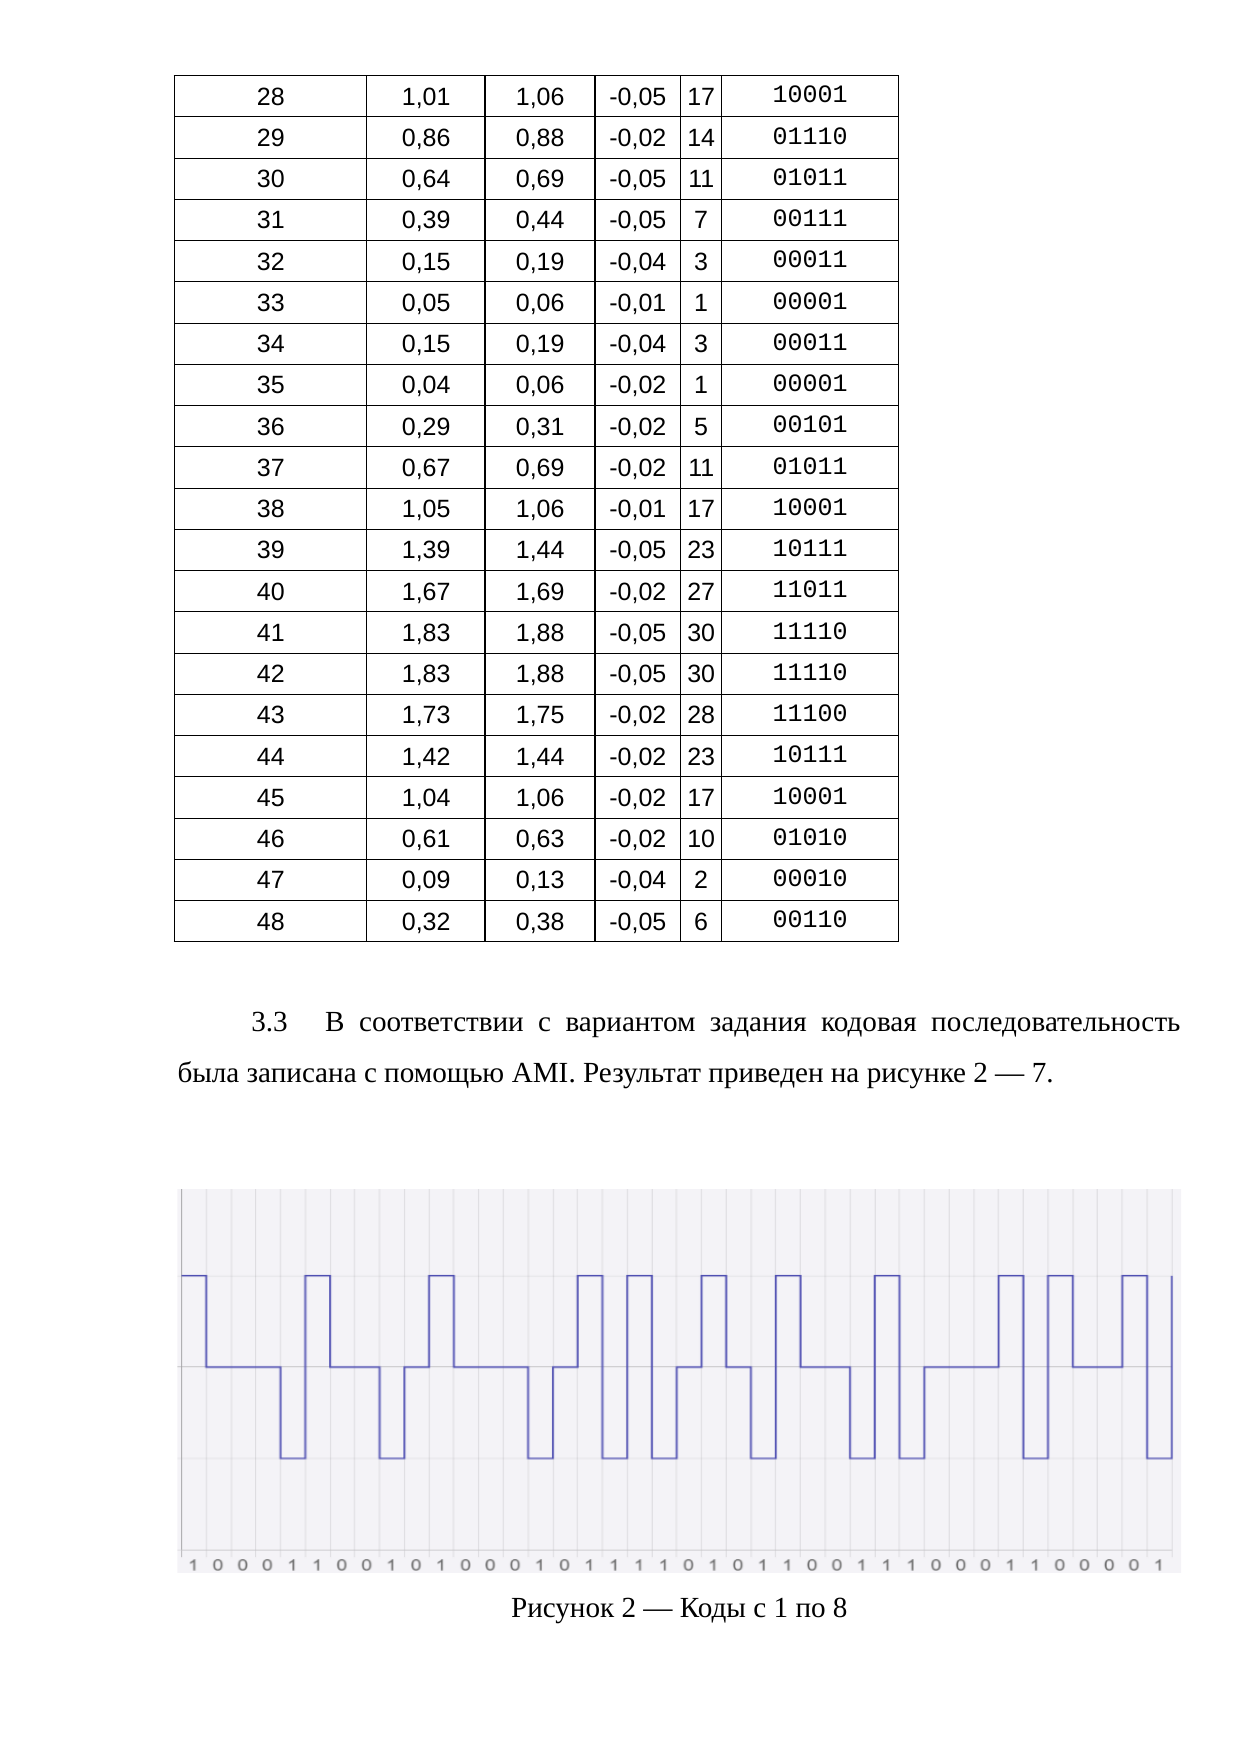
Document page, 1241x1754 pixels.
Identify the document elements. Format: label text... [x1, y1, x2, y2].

table_cell 0,38 [486, 901, 594, 941]
table_cell 10 [681, 819, 721, 859]
table_cell 10001 [722, 489, 898, 529]
table_cell -0,02 [596, 571, 680, 611]
table_cell 0,15 [367, 324, 484, 364]
table_cell 34 [175, 324, 366, 364]
table_cell 1,05 [367, 489, 484, 529]
table_cell 0,29 [367, 406, 484, 446]
table_cell 1,75 [486, 695, 594, 735]
table_cell 7 [681, 200, 721, 240]
table_cell 0,64 [367, 159, 484, 199]
table_cell 30 [681, 612, 721, 652]
table_cell 43 [175, 695, 366, 735]
table_cell 0,05 [367, 282, 484, 322]
list В соответствии с вариантом задания кодовая последовательность была записана с помощью AMI. Результат приведен на рисунке 2 — 7. [177, 1004, 1181, 1088]
table_cell 10001 [722, 777, 898, 817]
table_cell 0,31 [486, 406, 594, 446]
table_cell 0,15 [367, 241, 484, 281]
table_cell 31 [175, 200, 366, 240]
table_cell 39 [175, 530, 366, 570]
table_cell 11 [681, 447, 721, 487]
table_cell 0,63 [486, 819, 594, 859]
table_cell 14 [681, 117, 721, 157]
table_cell 29 [175, 117, 366, 157]
text Рисунок 2 — Коды с 1 по 8 [177, 1573, 1181, 1623]
table_cell -0,02 [596, 447, 680, 487]
table_cell -0,04 [596, 860, 680, 900]
table_cell 0,19 [486, 324, 594, 364]
table_cell 36 [175, 406, 366, 446]
table_cell 3 [681, 324, 721, 364]
table_cell 17 [681, 777, 721, 817]
table_cell -0,04 [596, 241, 680, 281]
table_cell 00011 [722, 241, 898, 281]
table_cell 0,39 [367, 200, 484, 240]
table_cell 1,73 [367, 695, 484, 735]
table_cell 00001 [722, 365, 898, 405]
table_cell 10111 [722, 530, 898, 570]
table_cell 00110 [722, 901, 898, 941]
table_cell 40 [175, 571, 366, 611]
table_cell 23 [681, 530, 721, 570]
table_cell 1,39 [367, 530, 484, 570]
table_cell 23 [681, 736, 721, 776]
table_cell 10001 [722, 76, 898, 116]
table_cell 6 [681, 901, 721, 941]
table_cell 00111 [722, 200, 898, 240]
table_cell 0,32 [367, 901, 484, 941]
table_cell 1 [681, 365, 721, 405]
table_cell 17 [681, 489, 721, 529]
table_cell -0,05 [596, 200, 680, 240]
table_cell 0,09 [367, 860, 484, 900]
picture [177, 1189, 1182, 1573]
table_cell 0,19 [486, 241, 594, 281]
table_cell -0,02 [596, 819, 680, 859]
table_cell 44 [175, 736, 366, 776]
table_cell 0,06 [486, 365, 594, 405]
table_cell -0,05 [596, 654, 680, 694]
table_cell 00010 [722, 860, 898, 900]
table_cell -0,02 [596, 365, 680, 405]
table_cell 11011 [722, 571, 898, 611]
table_cell -0,01 [596, 282, 680, 322]
table_cell 1,44 [486, 736, 594, 776]
table_cell 1,06 [486, 489, 594, 529]
table_cell 27 [681, 571, 721, 611]
table_cell 1,88 [486, 612, 594, 652]
table_cell 42 [175, 654, 366, 694]
table_cell 01011 [722, 447, 898, 487]
table_cell 1,04 [367, 777, 484, 817]
table_cell 1,83 [367, 612, 484, 652]
table_cell 17 [681, 76, 721, 116]
table_cell 1,01 [367, 76, 484, 116]
table_cell 0,69 [486, 447, 594, 487]
table_cell 1,88 [486, 654, 594, 694]
table_cell 3 [681, 241, 721, 281]
table_cell 0,88 [486, 117, 594, 157]
table_cell -0,05 [596, 901, 680, 941]
table_cell 30 [175, 159, 366, 199]
table_cell -0,02 [596, 406, 680, 446]
table_cell 0,86 [367, 117, 484, 157]
table_cell -0,02 [596, 736, 680, 776]
table_cell 11110 [722, 654, 898, 694]
table_cell 11110 [722, 612, 898, 652]
table_cell 1,67 [367, 571, 484, 611]
table_cell 28 [175, 76, 366, 116]
table_cell 1 [681, 282, 721, 322]
table_cell 28 [681, 695, 721, 735]
table_cell 00101 [722, 406, 898, 446]
table_cell -0,02 [596, 777, 680, 817]
table_cell 47 [175, 860, 366, 900]
table_cell 38 [175, 489, 366, 529]
table_cell 41 [175, 612, 366, 652]
table_cell -0,02 [596, 117, 680, 157]
table_cell 0,44 [486, 200, 594, 240]
table_cell 45 [175, 777, 366, 817]
table_cell 01010 [722, 819, 898, 859]
table_cell 46 [175, 819, 366, 859]
table_cell 0,69 [486, 159, 594, 199]
table_cell 1,69 [486, 571, 594, 611]
table_cell 0,06 [486, 282, 594, 322]
table_cell 1,06 [486, 76, 594, 116]
table_cell 35 [175, 365, 366, 405]
table_cell -0,04 [596, 324, 680, 364]
table_cell -0,05 [596, 612, 680, 652]
table_cell -0,02 [596, 695, 680, 735]
table_cell 00011 [722, 324, 898, 364]
table_cell 0,13 [486, 860, 594, 900]
table_cell 11 [681, 159, 721, 199]
table_cell 0,67 [367, 447, 484, 487]
table_cell 48 [175, 901, 366, 941]
table_cell 0,04 [367, 365, 484, 405]
table_cell 2 [681, 860, 721, 900]
table_cell -0,05 [596, 530, 680, 570]
table_cell 33 [175, 282, 366, 322]
table_cell 1,83 [367, 654, 484, 694]
table_cell 1,42 [367, 736, 484, 776]
table_cell 0,61 [367, 819, 484, 859]
table_cell 1,06 [486, 777, 594, 817]
table_cell 10111 [722, 736, 898, 776]
table_cell 00001 [722, 282, 898, 322]
table_cell -0,05 [596, 159, 680, 199]
table_cell 01011 [722, 159, 898, 199]
table_cell -0,01 [596, 489, 680, 529]
table_cell 01110 [722, 117, 898, 157]
table_cell 5 [681, 406, 721, 446]
table_cell 32 [175, 241, 366, 281]
table_cell 37 [175, 447, 366, 487]
table_cell 1,44 [486, 530, 594, 570]
table_cell 30 [681, 654, 721, 694]
table_cell 11100 [722, 695, 898, 735]
table_cell -0,05 [596, 76, 680, 116]
